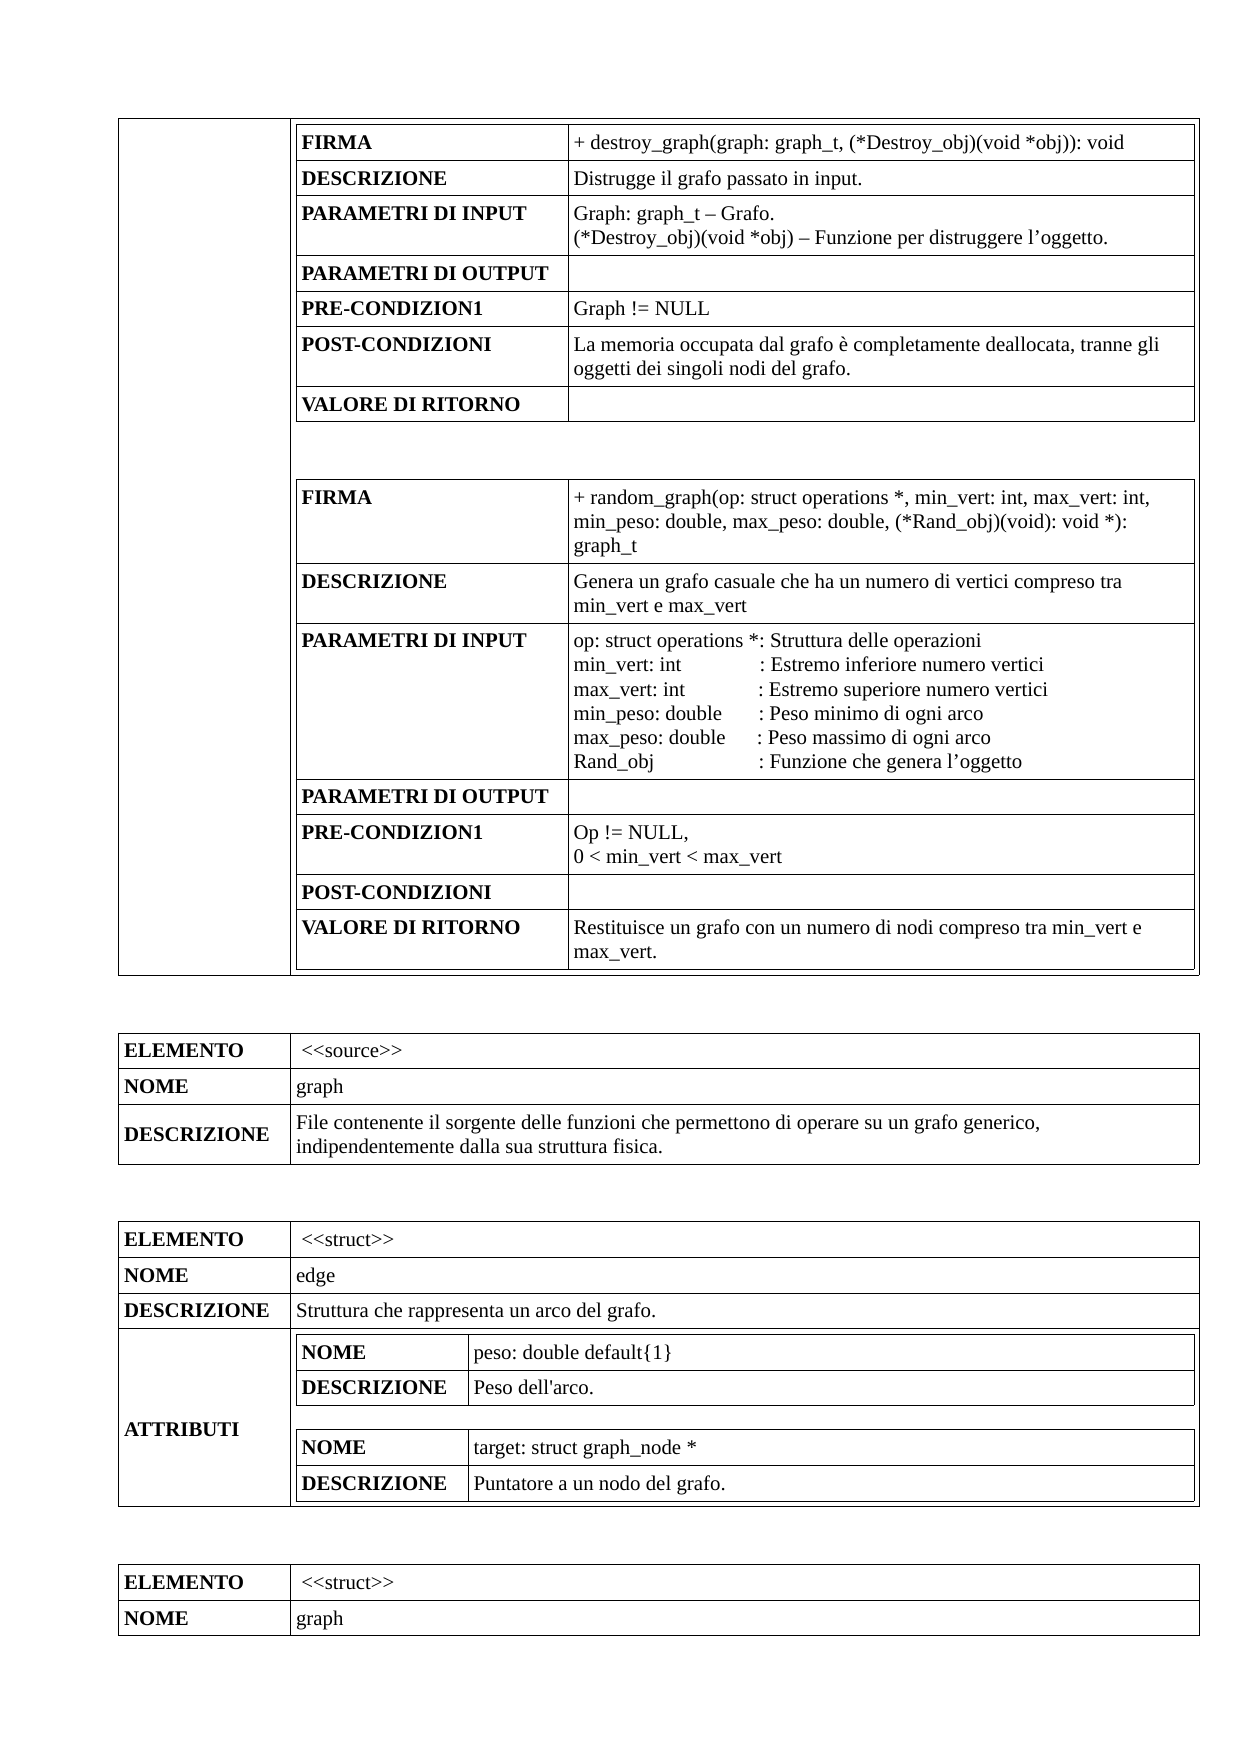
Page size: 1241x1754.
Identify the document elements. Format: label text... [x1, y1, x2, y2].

table_cell Puntatore a un nodo del grafo. [469, 1466, 1194, 1501]
table_cell Peso dell'arco. [469, 1371, 1194, 1405]
table_cell NOME [119, 1069, 290, 1104]
table_cell [569, 256, 1194, 291]
table_cell NOME [119, 1258, 290, 1292]
table_cell [291, 1329, 1199, 1506]
table_cell DESCRIZIONE [119, 1105, 290, 1163]
table_cell VALORE DI RITORNO [297, 910, 568, 969]
table_cell edge [291, 1258, 1199, 1292]
table_header ELEMENTO [119, 1034, 290, 1068]
table_cell PARAMETRI DI INPUT [297, 196, 568, 255]
table_header ELEMENTO [119, 1565, 290, 1600]
table_cell DESCRIZIONE [297, 161, 568, 195]
table_header FIRMA [297, 480, 568, 563]
table_cell PRE-CONDIZION1 [297, 292, 568, 326]
table_cell DESCRIZIONE [297, 1466, 468, 1501]
table_cell Distrugge il grafo passato in input. [569, 161, 1194, 195]
table_cell VALORE DI RITORNO [297, 387, 568, 421]
table_cell ATTRIBUTI [119, 1329, 290, 1506]
table_header + random_graph(op: struct operations *, min_vert: int, max_vert: int, min_peso: double, max_peso: double, (*Rand_obj)(void): void *): graph_t [569, 480, 1194, 563]
table_cell File contenente il sorgente delle funzioni che permettono di operare su un grafo generico, indipendentemente dalla sua struttura fisica. [291, 1105, 1199, 1163]
table_cell graph [291, 1069, 1199, 1104]
table_cell Struttura che rappresenta un arco del grafo. [291, 1294, 1199, 1328]
table_cell DESCRIZIONE [119, 1294, 290, 1328]
table_cell [569, 875, 1194, 909]
table_header <<struct>> [291, 1222, 1199, 1257]
table_cell PRE-CONDIZION1 [297, 815, 568, 874]
table_cell NOME [119, 1601, 290, 1635]
table_header ELEMENTO [119, 1222, 290, 1257]
table_header peso: double default{1} [469, 1335, 1194, 1369]
table_cell [569, 387, 1194, 421]
table_cell [119, 119, 290, 975]
table_cell Genera un grafo casuale che ha un numero di vertici compreso tra min_vert e max_vert [569, 564, 1194, 622]
table_header NOME [297, 1430, 468, 1465]
table_cell PARAMETRI DI INPUT [297, 624, 568, 778]
table_cell graph [291, 1601, 1199, 1635]
table_cell Graph != NULL [569, 292, 1194, 326]
table_cell [569, 780, 1194, 814]
table_cell PARAMETRI DI OUTPUT [297, 256, 568, 291]
table_cell op: struct operations *: Struttura delle operazioni min_vert: int : Estremo inferiore numero vertici max_vert: int : Estremo superiore numero vertici min_peso: double : Peso minimo di ogni arco max_peso: double : Peso massimo di ogni arco Rand_obj : Funzione che genera l’oggetto [569, 624, 1194, 778]
table_cell [291, 119, 1199, 975]
table_header <<struct>> [291, 1565, 1199, 1600]
table_cell PARAMETRI DI OUTPUT [297, 780, 568, 814]
table_header + destroy_graph(graph: graph_t, (*Destroy_obj)(void *obj)): void [569, 125, 1194, 159]
table_cell Restituisce un grafo con un numero di nodi compreso tra min_vert e max_vert. [569, 910, 1194, 969]
table_cell La memoria occupata dal grafo è completamente deallocata, tranne gli oggetti dei singoli nodi del grafo. [569, 327, 1194, 386]
table_header NOME [297, 1335, 468, 1369]
table_cell DESCRIZIONE [297, 564, 568, 622]
table_cell Op != NULL, 0 < min_vert < max_vert [569, 815, 1194, 874]
table_cell Graph: graph_t – Grafo. (*Destroy_obj)(void *obj) – Funzione per distruggere l’oggetto. [569, 196, 1194, 255]
table_header target: struct graph_node * [469, 1430, 1194, 1465]
table_header <<source>> [291, 1034, 1199, 1068]
table_cell POST-CONDIZIONI [297, 327, 568, 386]
table_cell DESCRIZIONE [297, 1371, 468, 1405]
table_header FIRMA [297, 125, 568, 159]
table_cell POST-CONDIZIONI [297, 875, 568, 909]
